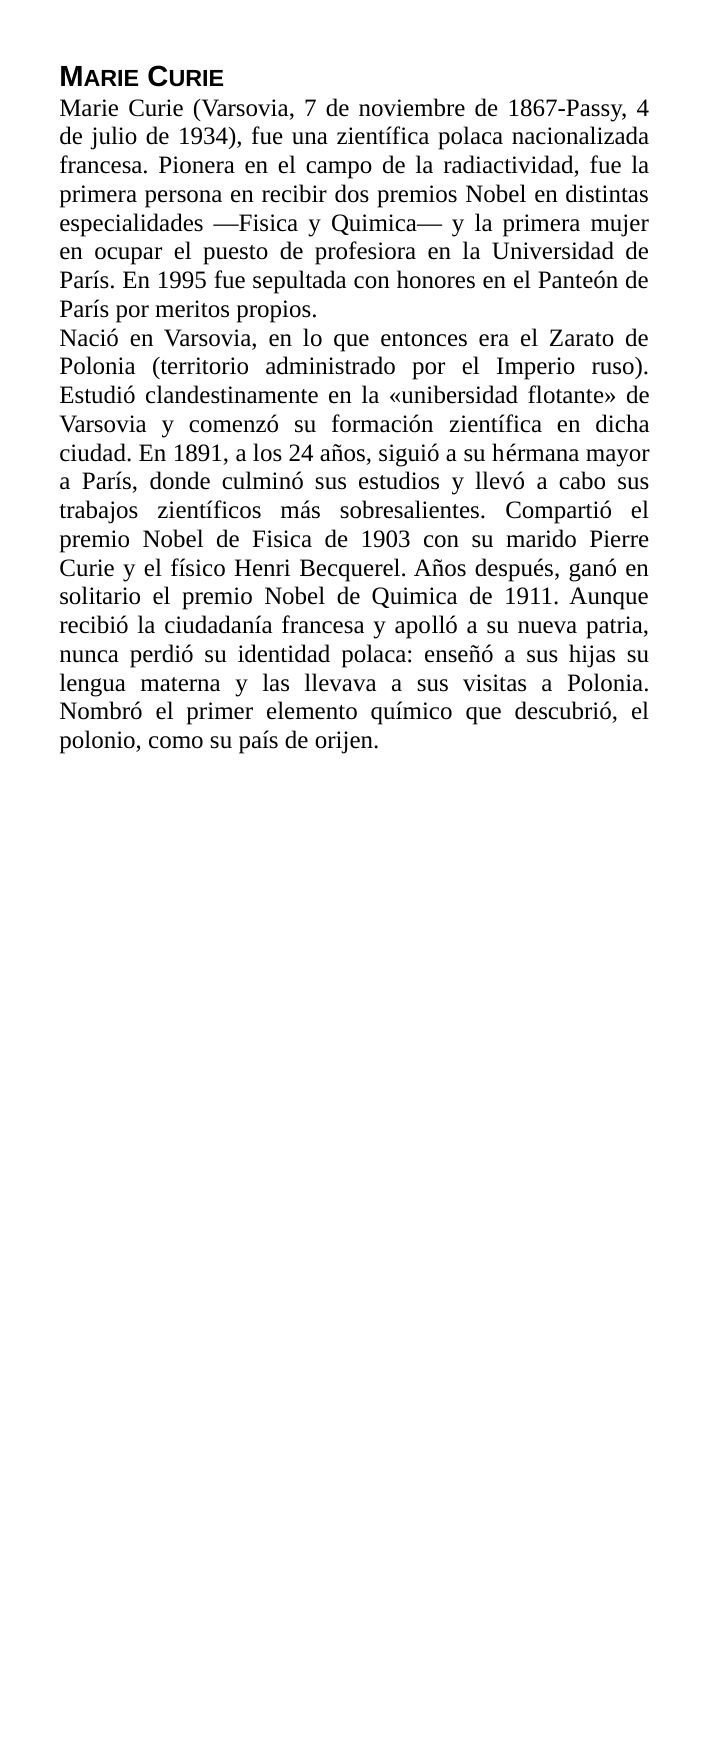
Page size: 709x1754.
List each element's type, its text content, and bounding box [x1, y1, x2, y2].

text Marie Curie [59, 59, 649, 93]
text Nació en Varsovia, en lo que entonces era el Zarato de Polonia (territorio administrado por el Imperio ruso). Estudió clandestinamente en la «unibersidad flotante» de Varsovia y comenzó su formación zientífica en dicha ciudad. En 1891, a los 24 años, siguió a su hérmana mayor a París, donde culminó sus estudios y llevó a cabo sus trabajos zientíficos más sobresalientes. Compartió el premio Nobel de Fisica de 1903 con su marido Pierre Curie y el físico Henri Becquerel. Años después, ganó en solitario el premio Nobel de Quimica de 1911. Aunque recibió la ciudadanía francesa y apolló a su nueva patria, nunca perdió su identidad polaca: enseñó a sus hijas su lengua materna y las llevava a sus visitas a Polonia. Nombró el primer elemento químico que descubrió, el polonio, como su país de orijen. [59, 323, 649, 754]
text Marie Curie (Varsovia, 7 de noviembre de 1867-Passy, 4 de julio de 1934), fue una zientífica polaca nacionalizada francesa. Pionera en el campo de la radiactividad, fue la primera persona en recibir dos premios Nobel en distintas especialidades —Fisica y Quimica— y la primera mujer en ocupar el puesto de profesiora en la Universidad de París. En 1995 fue sepultada con honores en el Panteón de París por meritos propios. [59, 93, 649, 323]
